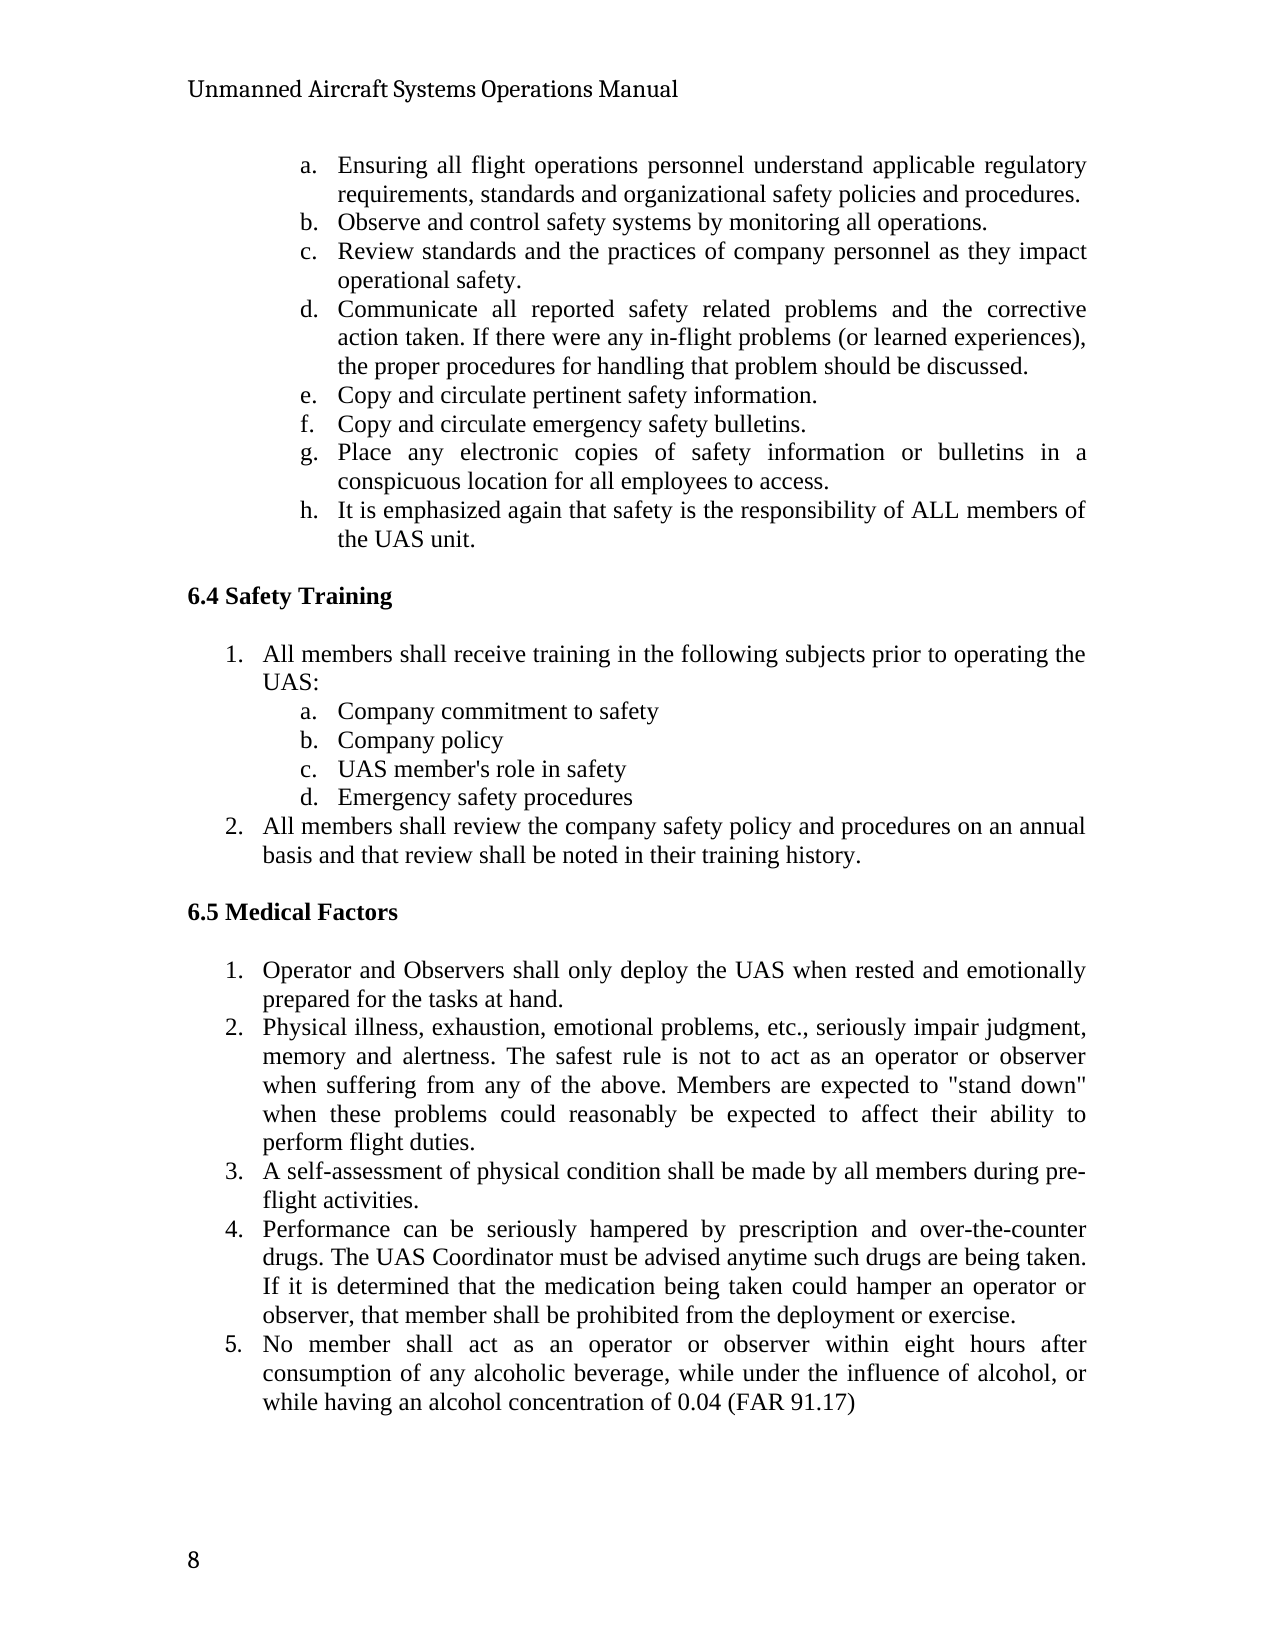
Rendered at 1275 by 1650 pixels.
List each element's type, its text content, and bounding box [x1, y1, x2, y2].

list No member shall act as an operator or observer within eight hours after consumption of any alcoholic beverage, while under the influence of alcohol, or while having an alcohol concentration of 0.04 (FAR 91.17) [225, 1329, 1087, 1416]
list Observe and control safety systems by monitoring all operations. [300, 207, 1087, 236]
list Review standards and the practices of company personnel as they impact operational safety. [300, 236, 1087, 294]
list All members shall receive training in the following subjects prior to operating the UAS: [225, 639, 1087, 696]
list It is emphasized again that safety is the responsibility of ALL members of the UAS unit. [300, 495, 1087, 552]
list Place any electronic copies of safety information or bulletins in a conspicuous location for all employees to access. [300, 437, 1087, 495]
list Operator and Observers shall only deploy the UAS when rested and emotionally prepared for the tasks at hand. [225, 955, 1087, 1012]
list Physical illness, exhaustion, emotional problems, etc., seriously impair judgment, memory and alertness. The safest rule is not to act as an operator or observer when suffering from any of the above. Members are expected to "stand down" when these problems could reasonably be expected to affect their ability to perform flight duties. [225, 1012, 1087, 1156]
list Ensuring all flight operations personnel understand applicable regulatory requirements, standards and organizational safety policies and procedures. [300, 150, 1087, 207]
list Performance can be seriously hampered by prescription and over-the-counter drugs. The UAS Coordinator must be advised anytime such drugs are being taken. If it is determined that the medication being taken could hamper an operator or observer, that member shall be prohibited from the deployment or exercise. [225, 1214, 1087, 1329]
list Emergency safety procedures [300, 782, 1087, 811]
text 6.5 Medical Factors [187, 897, 1087, 926]
list Company policy [300, 725, 1087, 754]
text 6.4 Safety Training [187, 581, 1087, 610]
list UAS member's role in safety [300, 754, 1087, 782]
list Company commitment to safety [300, 696, 1087, 725]
list Communicate all reported safety related problems and the corrective action taken. If there were any in-flight problems (or learned experiences), the proper procedures for handling that problem should be discussed. [300, 294, 1087, 380]
list A self-assessment of physical condition shall be made by all members during pre-flight activities. [225, 1156, 1087, 1214]
list Copy and circulate emergency safety bulletins. [300, 409, 1087, 437]
list All members shall review the company safety policy and procedures on an annual basis and that review shall be noted in their training history. [225, 811, 1087, 869]
list Copy and circulate pertinent safety information. [300, 380, 1087, 409]
